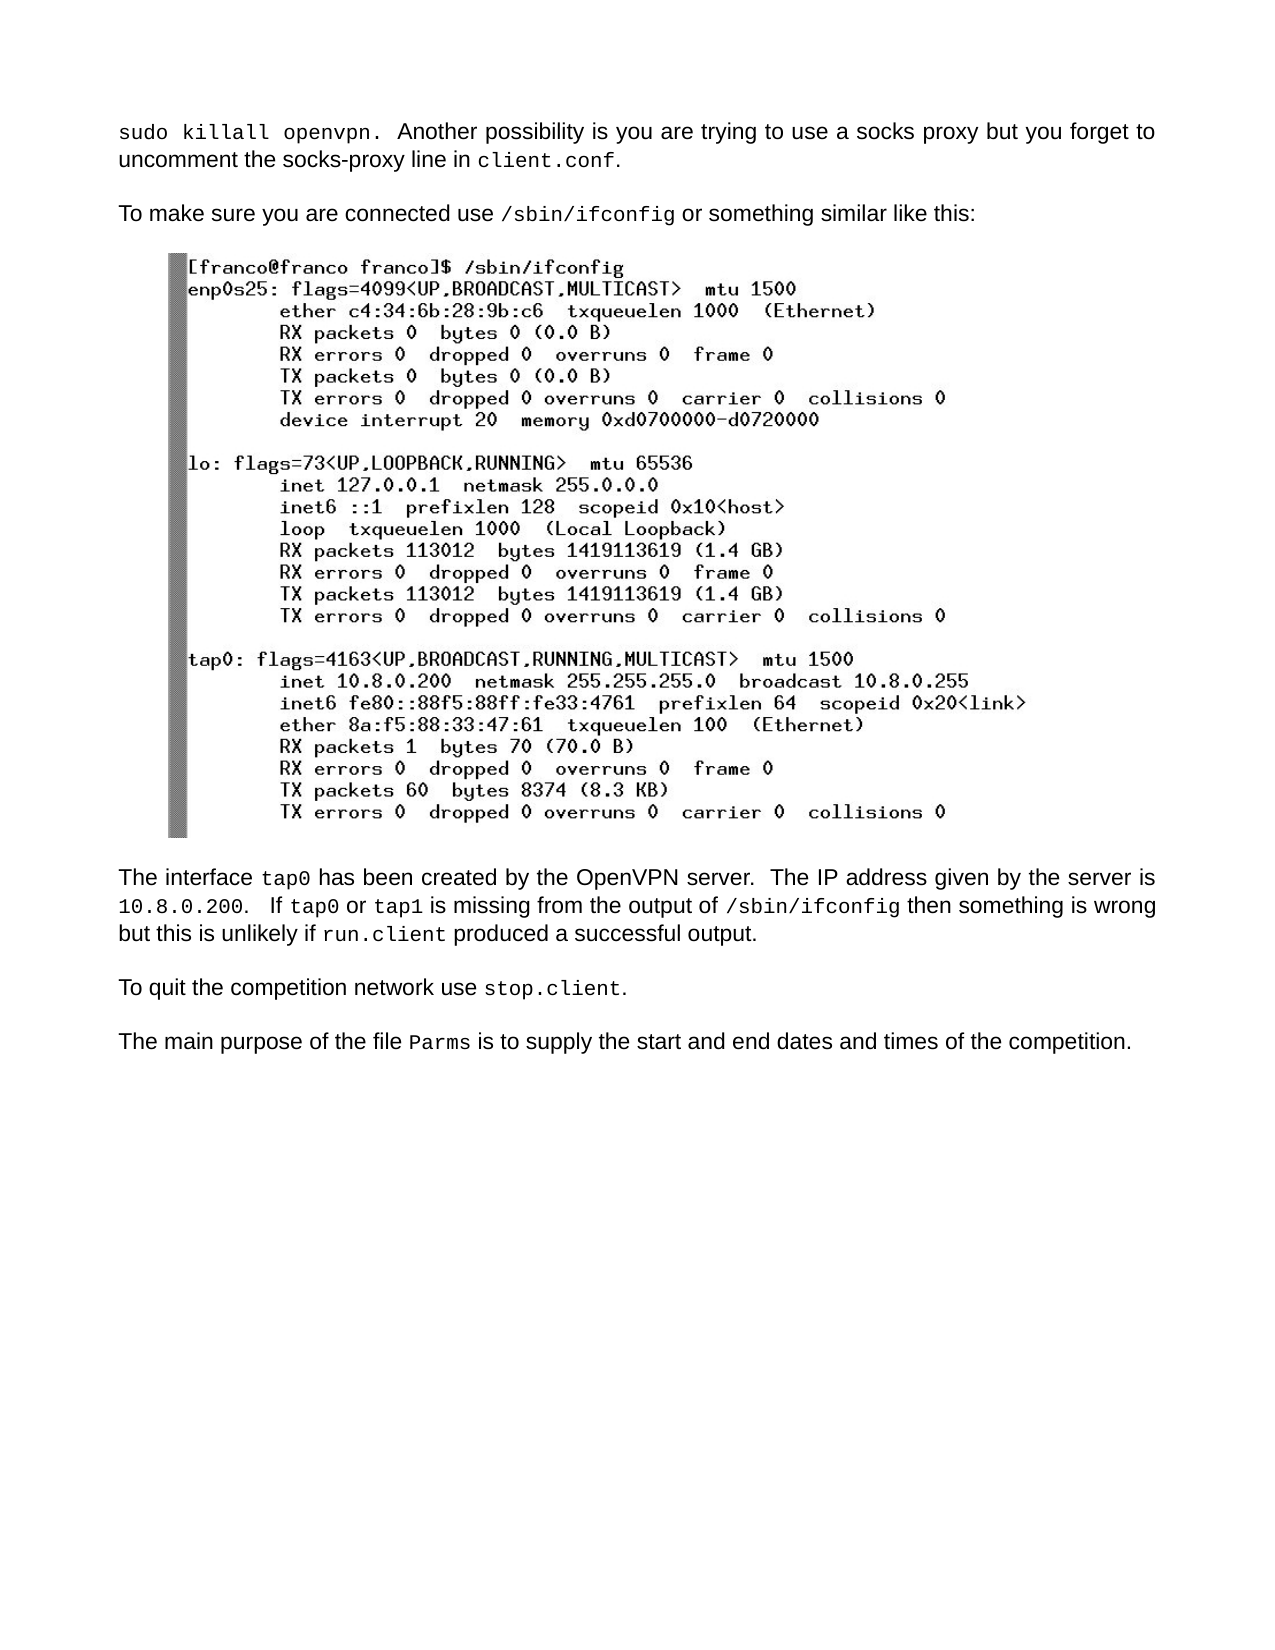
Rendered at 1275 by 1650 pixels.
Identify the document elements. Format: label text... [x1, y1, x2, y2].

picture [168, 253, 1107, 838]
text The main purpose of the file Parms is to supply the start and end dates and times of the competition. [118, 1028, 1157, 1056]
text To quit the competition network use stop.client. [118, 974, 1157, 1002]
text To make sure you are connected use /sbin/ifconfig or something similar like this: [118, 200, 1157, 228]
text The interface tap0 has been created by the OpenVPN server. The IP address given by the server is 10.8.0.200. If tap0 or tap1 is missing from the output of /sbin/ifconfig then something is wrong but this is unlikely if run.client produced a successful output. [118, 864, 1157, 947]
text sudo killall openvpn. Another possibility is you are trying to use a socks proxy but you forget to uncomment the socks-proxy line in client.conf. [118, 118, 1157, 173]
